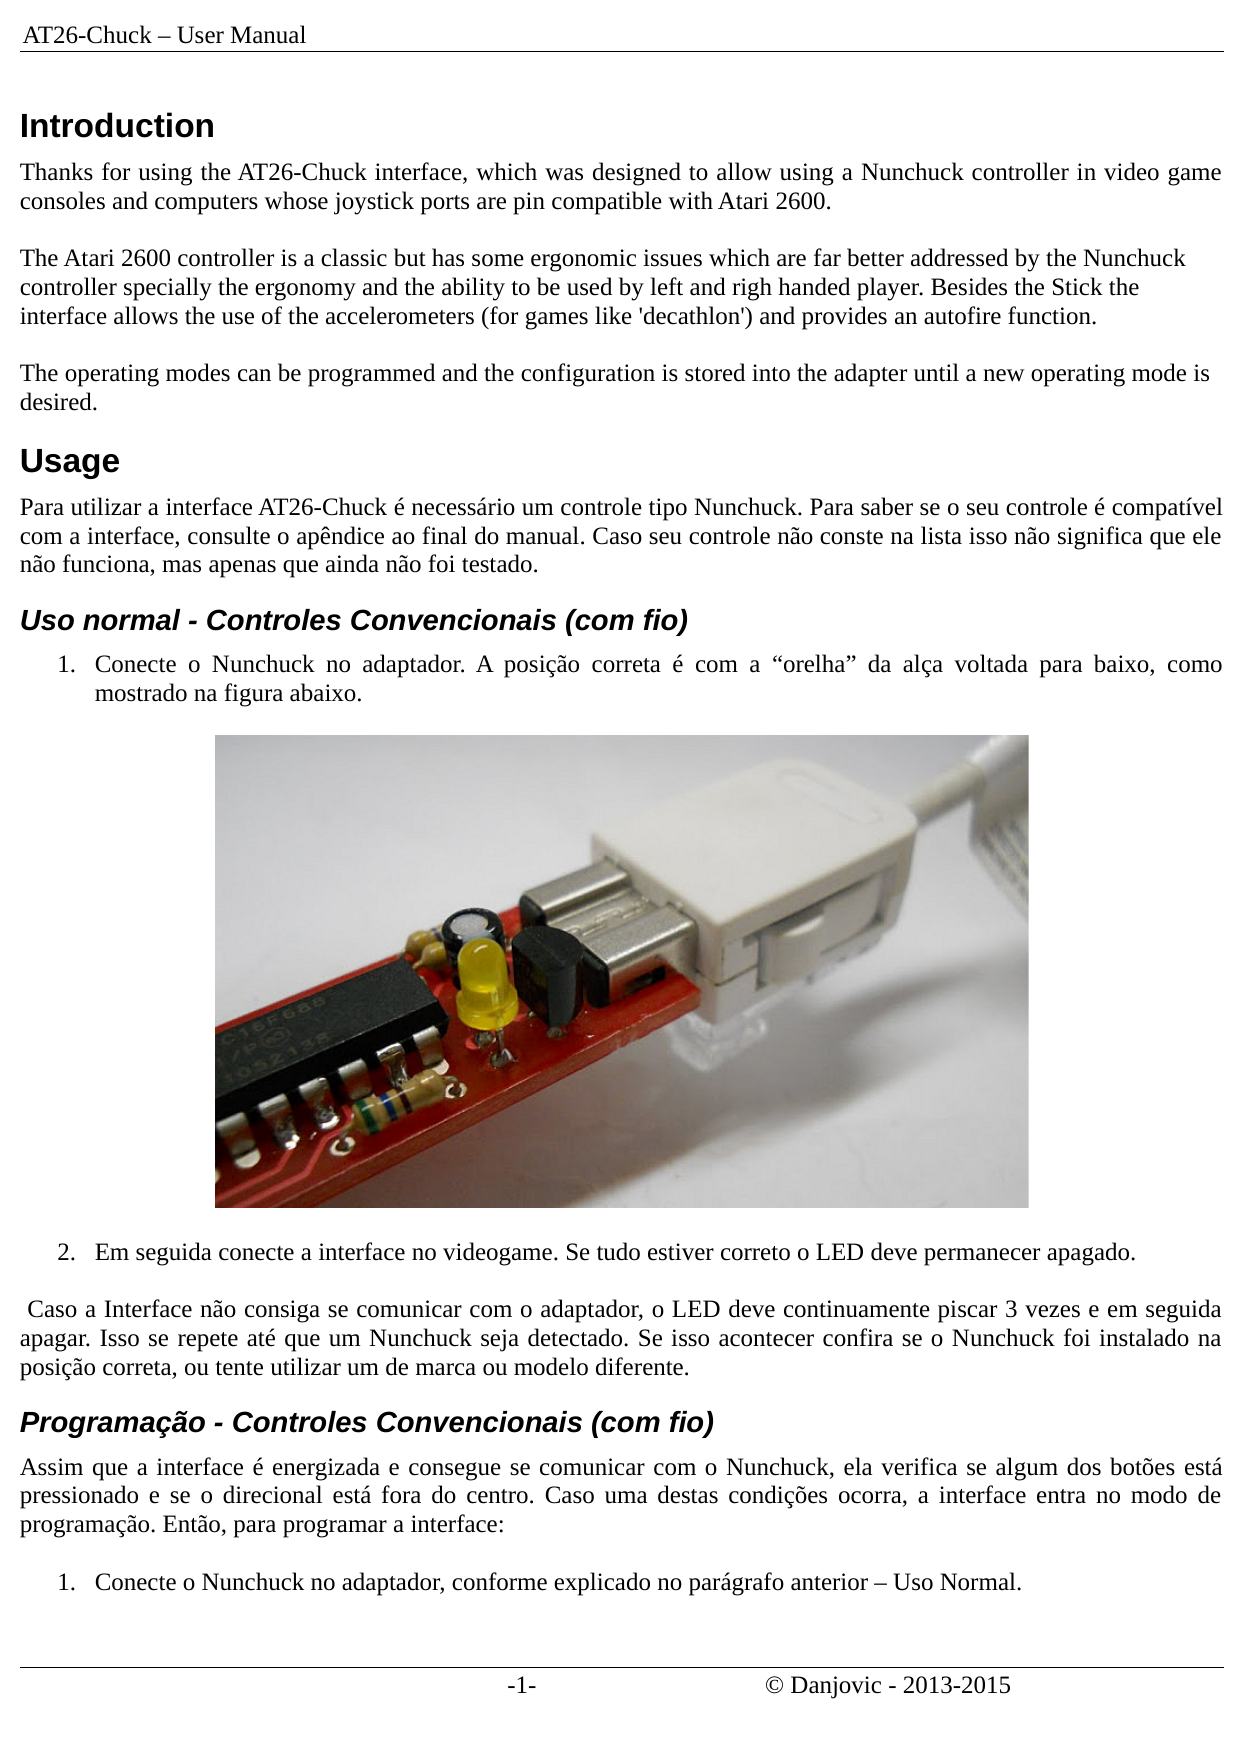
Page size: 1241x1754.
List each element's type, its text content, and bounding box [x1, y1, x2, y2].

list Conecte o Nunchuck no adaptador, conforme explicado no parágrafo anterior – Uso Normal. [57, 1567, 1224, 1595]
text The operating modes can be programmed and the configuration is stored into the adapter until a new operating mode is desired. [19, 358, 1224, 416]
list Caso a Interface não consiga se comunicar com o adaptador, o LED deve continuamente piscar 3 vezes e em seguida apagar. Isso se repete até que um Nunchuck seja detectado. Se isso acontecer confira se o Nunchuck foi instalado na posição correta, ou tente utilizar um de marca ou modelo diferente. [0, 1294, 1224, 1381]
list Conecte o Nunchuck no adaptador. A posição correta é com a “orelha” da alça voltada para baixo, como mostrado na figura abaixo. [57, 649, 1224, 707]
text Assim que a interface é energizada e consegue se comunicar com o Nunchuck, ela verifica se algum dos botões está pressionado e se o direcional está fora do centro. Caso uma destas condições ocorra, a interface entra no modo de programação. Então, para programar a interface: [19, 1452, 1224, 1538]
text Para utilizar a interface AT26-Chuck é necessário um controle tipo Nunchuck. Para saber se o seu controle é compatível com a interface, consulte o apêndice ao final do manual. Caso seu controle não conste na lista isso não significa que ele não funciona, mas apenas que ainda não foi testado. [19, 492, 1224, 578]
subtitle Usage [19, 441, 1224, 479]
subtitle Uso normal - Controles Convencionais (com fio) [19, 603, 1224, 637]
subtitle Programação - Controles Convencionais (com fio) [19, 1406, 1224, 1439]
subtitle Introduction [19, 106, 1224, 145]
picture [215, 735, 1029, 1208]
text The Atari 2600 controller is a classic but has some ergonomic issues which are far better addressed by the Nunchuck controller specially the ergonomy and the ability to be used by left and righ handed player. Besides the Stick the interface allows the use of the accelerometers (for games like 'decathlon') and provides an autofire function. [19, 243, 1224, 330]
list Em seguida conecte a interface no videogame. Se tudo estiver correto o LED deve permanecer apagado. [57, 1237, 1224, 1266]
text Thanks for using the AT26-Chuck interface, which was designed to allow using a Nunchuck controller in video game consoles and computers whose joystick ports are pin compatible with Atari 2600. [19, 157, 1224, 215]
